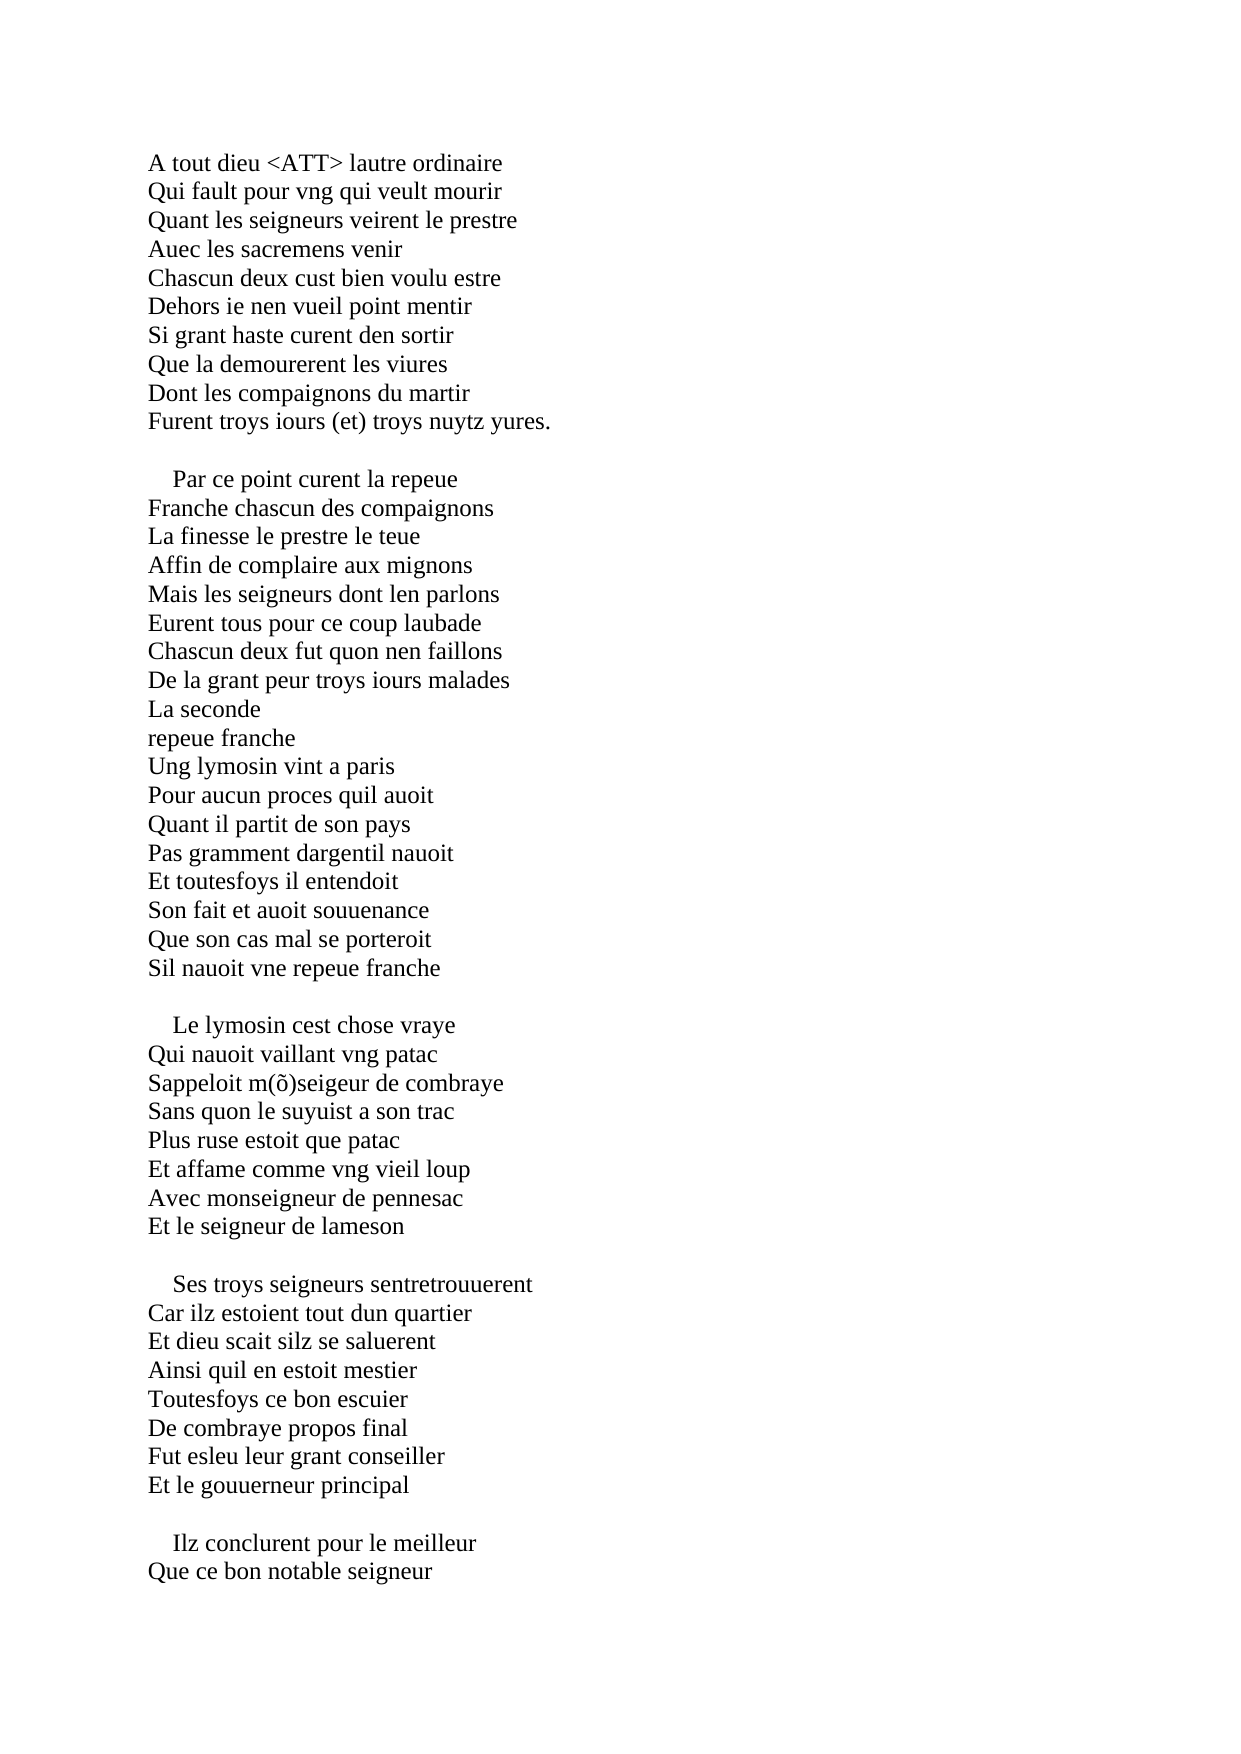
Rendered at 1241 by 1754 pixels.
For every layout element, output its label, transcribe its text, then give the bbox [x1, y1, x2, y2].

text Ilz conclurent pour le meilleur Que ce bon notable seigneur [148, 1528, 1093, 1585]
text A tout dieu <ATT> lautre ordinaire Qui fault pour vng qui veult mourir Quant les seigneurs veirent le prestre Auec les sacremens venir Chascun deux cust bien voulu estre Dehors ie nen vueil point mentir Si grant haste curent den sortir Que la demourerent les viures Dont les compaignons du martir Furent troys iours (et) troys nuytz yures. [148, 148, 1093, 435]
text Par ce point curent la repeue Franche chascun des compaignons La finesse le prestre le teue Affin de complaire aux mignons Mais les seigneurs dont len parlons Eurent tous pour ce coup laubade Chascun deux fut quon nen faillons De la grant peur troys iours malades La seconde repeue franche Ung lymosin vint a paris Pour aucun proces quil auoit Quant il partit de son pays Pas gramment dargentil nauoit Et toutesfoys il entendoit Son fait et auoit souuenance Que son cas mal se porteroit Sil nauoit vne repeue franche [148, 464, 1093, 981]
text Le lymosin cest chose vraye Qui nauoit vaillant vng patac Sappeloit m(õ)seigeur de combraye Sans quon le suyuist a son trac Plus ruse estoit que patac Et affame comme vng vieil loup Avec monseigneur de pennesac Et le seigneur de lameson [148, 1010, 1093, 1240]
text Ses troys seigneurs sentretrouuerent Car ilz estoient tout dun quartier Et dieu scait silz se saluerent Ainsi quil en estoit mestier Toutesfoys ce bon escuier De combraye propos final Fut esleu leur grant conseiller Et le gouuerneur principal [148, 1269, 1093, 1499]
